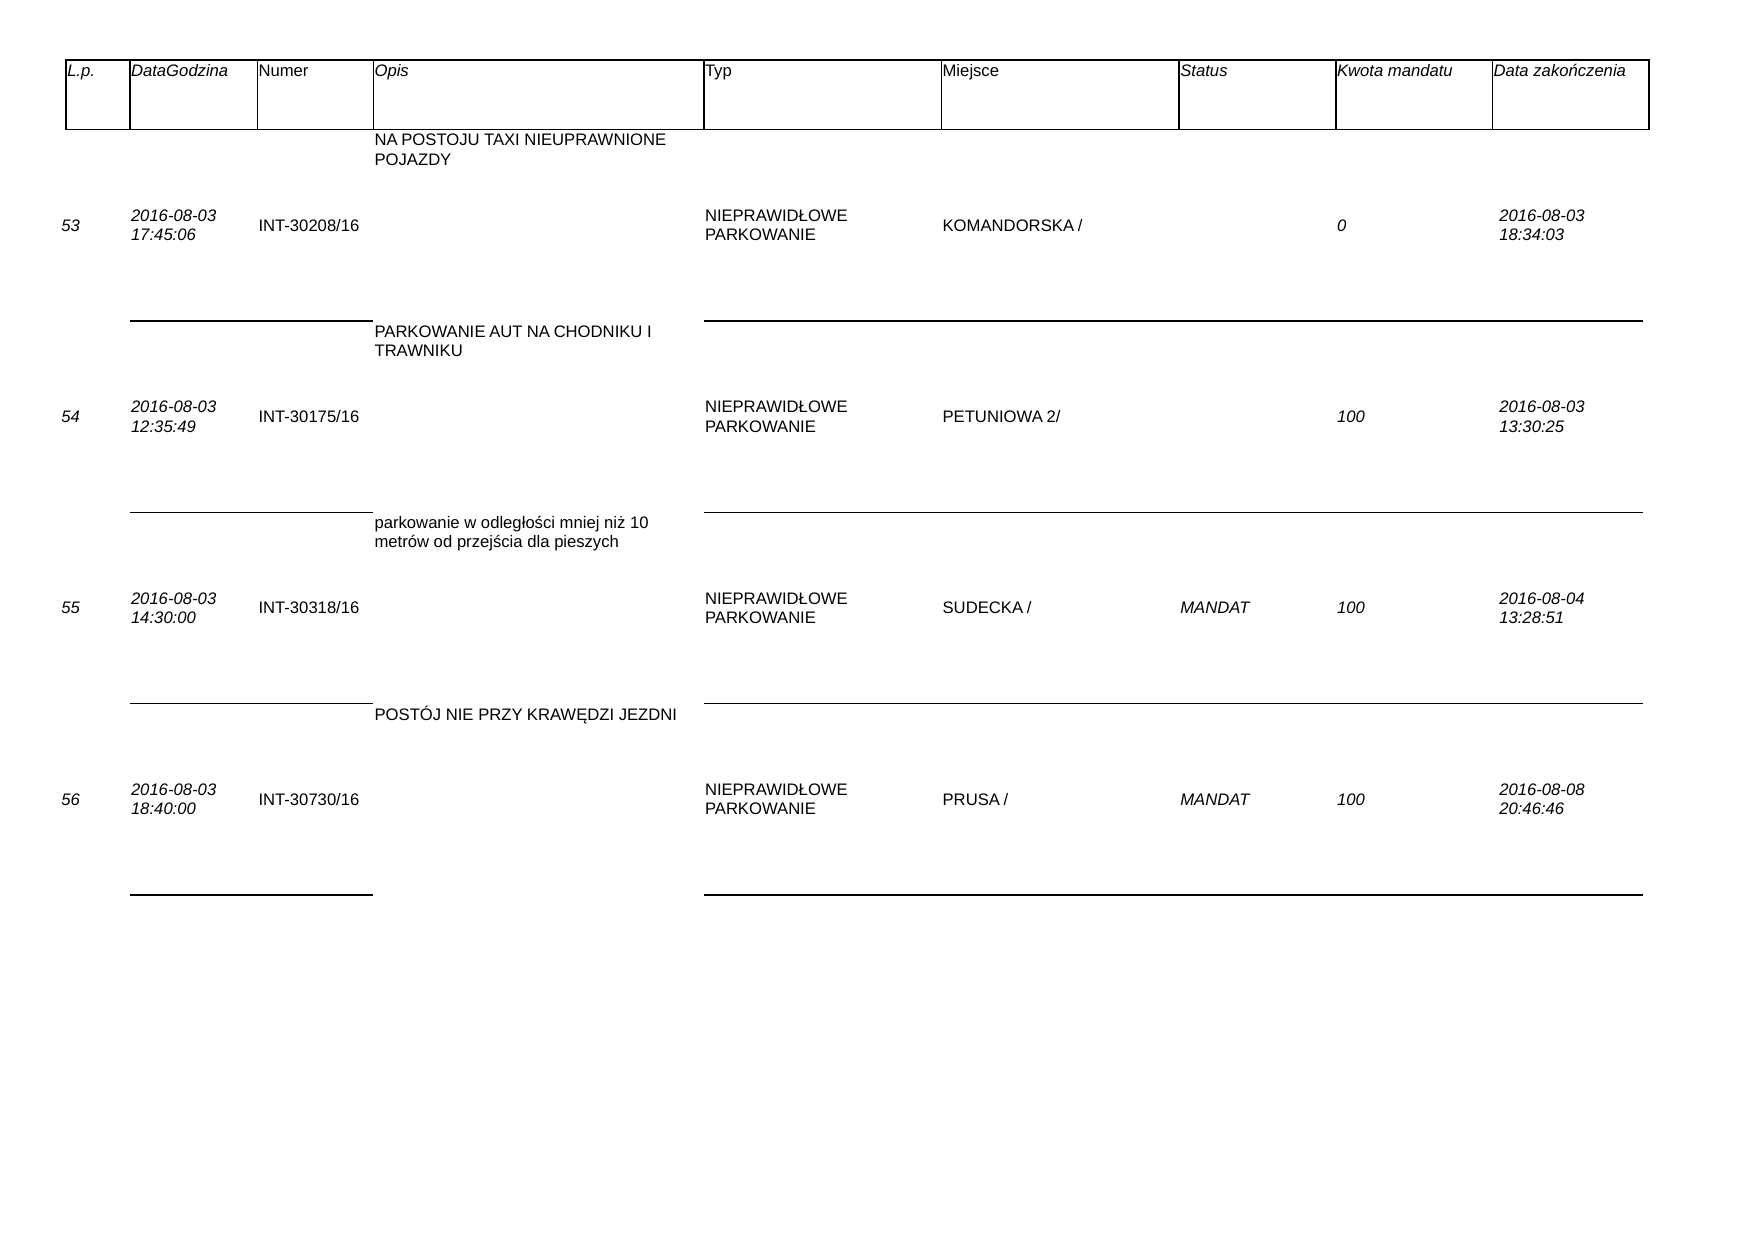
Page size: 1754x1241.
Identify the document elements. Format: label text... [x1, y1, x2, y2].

table_cell parkowanie w odległości mniej niż 10 metrów od przejścia dla pieszych [373, 511, 704, 703]
table_cell 53 [60, 129, 130, 320]
table_cell [1353, 896, 1492, 900]
table_cell [130, 896, 257, 900]
table_cell 100 [1336, 704, 1498, 894]
table_cell MANDAT [1179, 513, 1336, 703]
table_cell INT-30318/16 [257, 513, 373, 703]
table_cell [611, 894, 704, 900]
table_cell 2016-08-03 18:34:03 [1498, 130, 1643, 320]
table_cell NIEPRAWIDŁOWE PARKOWANIE [704, 513, 941, 703]
table_cell [327, 896, 373, 900]
table_cell [257, 896, 327, 900]
table_header Data zakończenia [1493, 61, 1648, 129]
table_cell NA POSTOJU TAXI NIEUPRAWNIONE POJAZDY [373, 130, 704, 320]
table_header Opis [374, 61, 703, 129]
table_header Kwota mandatu [1337, 61, 1492, 129]
table_cell INT-30175/16 [257, 322, 373, 511]
table_cell 2016-08-04 13:28:51 [1498, 513, 1643, 703]
table_cell NIEPRAWIDŁOWE PARKOWANIE [704, 322, 941, 511]
table_cell INT-30208/16 [257, 130, 373, 320]
table_cell [1643, 130, 1649, 320]
table_cell INT-30730/16 [257, 704, 373, 894]
table_cell 2016-08-03 18:40:00 [130, 704, 257, 894]
table_cell PARKOWANIE AUT NA CHODNIKU I TRAWNIKU [373, 320, 704, 511]
table_cell [66, 894, 130, 900]
table_cell 55 [60, 511, 130, 703]
table_cell 2016-08-03 12:35:49 [130, 322, 257, 511]
table_cell [704, 896, 941, 900]
table_header Typ [705, 61, 941, 129]
table_cell 2016-08-08 20:46:46 [1498, 704, 1643, 894]
table_cell [1179, 322, 1336, 511]
table_cell MANDAT [1179, 704, 1336, 894]
table_header Status [1180, 61, 1335, 129]
table_cell NIEPRAWIDŁOWE PARKOWANIE [704, 130, 941, 320]
table_cell [1179, 896, 1336, 900]
table_cell POSTÓJ NIE PRZY KRAWĘDZI JEZDNI [373, 703, 704, 894]
table_cell [1342, 896, 1353, 900]
table_cell 0 [1336, 130, 1498, 320]
table_cell [1643, 320, 1649, 511]
table_cell SUDECKA / [941, 513, 1179, 703]
table_cell [941, 896, 1179, 900]
table_cell PRUSA / [941, 704, 1179, 894]
table_cell PETUNIOWA 2/ [941, 322, 1179, 511]
table_cell NIEPRAWIDŁOWE PARKOWANIE [704, 704, 941, 894]
table_cell [1643, 703, 1649, 894]
table_cell 100 [1336, 322, 1498, 511]
table_cell 2016-08-03 17:45:06 [130, 130, 257, 320]
table_cell 2016-08-03 13:30:25 [1498, 322, 1643, 511]
table_cell 2016-08-03 14:30:00 [130, 513, 257, 703]
table_header [60, 59, 65, 129]
table_header DataGodzina [131, 61, 257, 129]
table_cell KOMANDORSKA / [941, 130, 1179, 320]
table_header L.p. [67, 61, 129, 129]
table_cell 54 [60, 320, 130, 511]
table_cell [373, 894, 611, 900]
table_cell 100 [1336, 513, 1498, 703]
table_cell [1498, 896, 1643, 900]
table_cell 56 [60, 703, 130, 894]
table_header Numer [258, 61, 373, 129]
table_header Miejsce [942, 61, 1178, 129]
table_cell [1179, 130, 1336, 320]
table_cell [1643, 511, 1649, 703]
